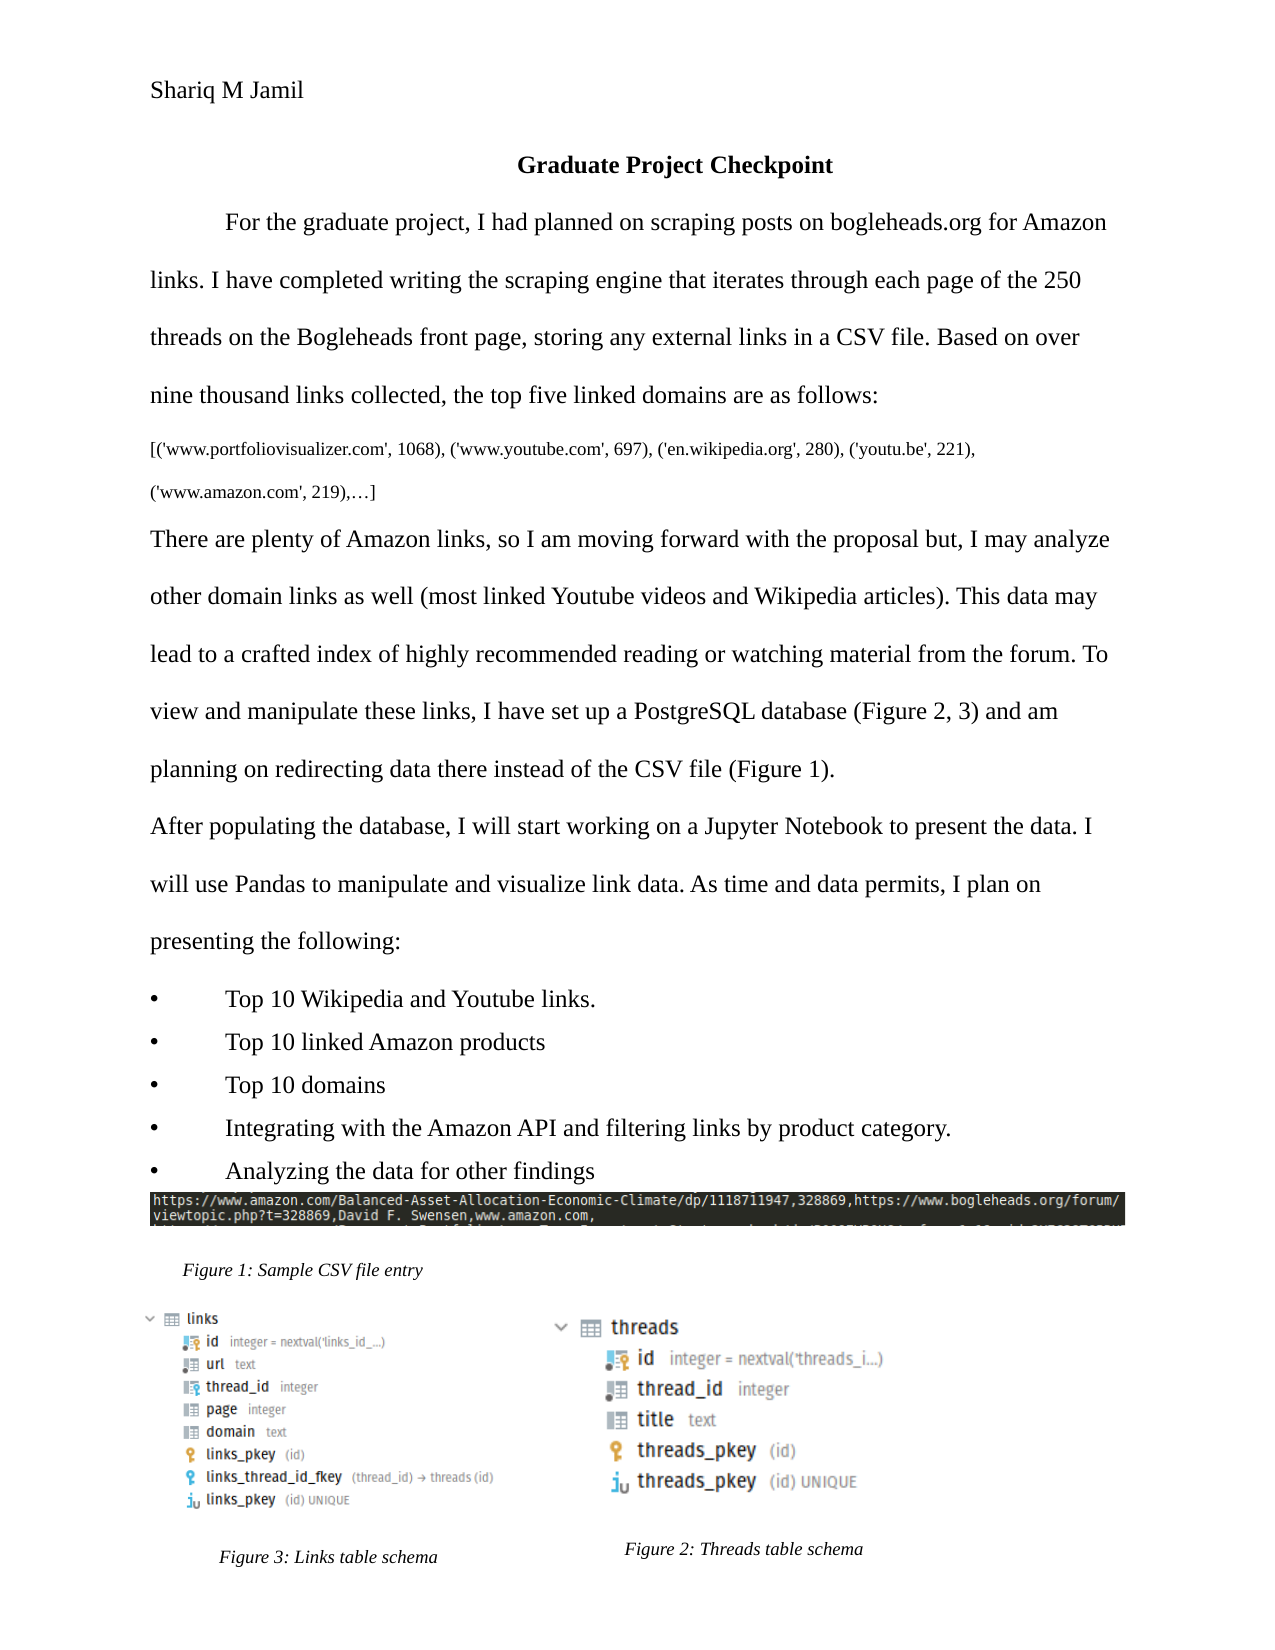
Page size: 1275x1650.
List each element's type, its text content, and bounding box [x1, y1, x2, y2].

picture [549, 1314, 891, 1504]
picture [150, 1192, 1125, 1226]
list Top 10 domains [150, 1070, 1125, 1099]
list Integrating with the Amazon API and filtering links by product category. [150, 1113, 1125, 1142]
text Figure 1: Sample CSV file entry [107, 1212, 1168, 1281]
text After populating the database, I will start working on a Jupyter Notebook to present the data. I will use Pandas to manipulate and visualize link data. As time and data permits, I plan on presenting the following: [150, 811, 1125, 955]
list Top 10 Wikipedia and Youtube links. [150, 984, 1125, 1012]
text Figure 2: Threads table schema [549, 1400, 916, 1559]
subtitle Graduate Project Checkpoint [150, 150, 1125, 179]
text There are plenty of Amazon links, so I am moving forward with the proposal but, I may analyze other domain links as well (most linked Youtube videos and Wikipedia articles). This data may lead to a crafted index of highly recommended reading or watching material from the forum. To view and manipulate these links, I have set up a PostgreSQL database (Figure 2, 3) and am planning on redirecting data there instead of the CSV file (Figure 1). [150, 524, 1125, 782]
list Top 10 linked Amazon products [150, 1027, 1125, 1056]
text Figure 3: Links table schema [144, 1512, 498, 1567]
list Analyzing the data for other findings [150, 1156, 1125, 1185]
text For the graduate project, I had planned on scraping posts on bogleheads.org for Amazon links. I have completed writing the scraping engine that iterates through each page of the 250 threads on the Bogleheads front page, storing any external links in a CSV file. Based on over nine thousand links collected, the top five linked domains are as follows: [150, 207, 1125, 409]
text [('www.portfoliovisualizer.com', 1068), ('www.youtube.com', 697), ('en.wikipedia.org', 280), ('youtu.be', 221), ('www.amazon.com', 219),…] [150, 437, 1125, 502]
picture [143, 1310, 499, 1512]
